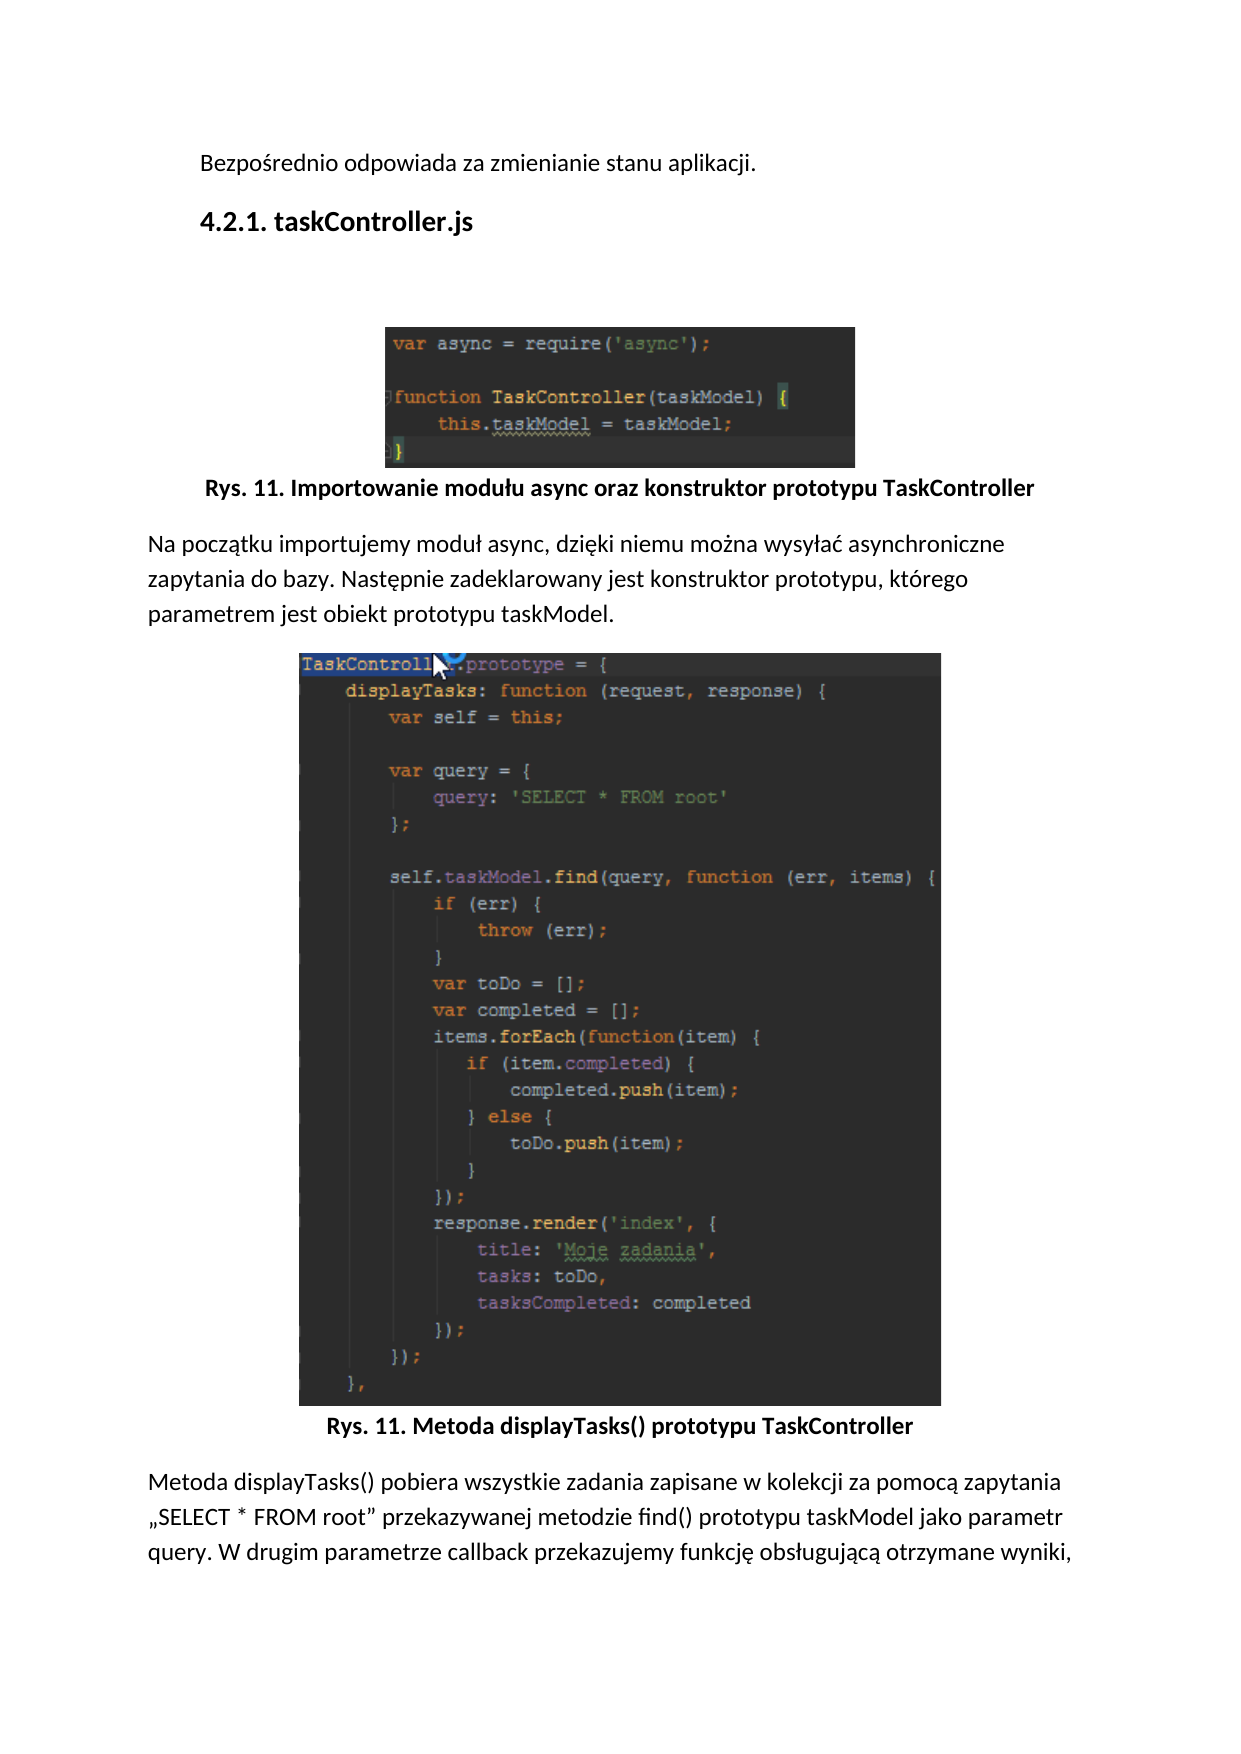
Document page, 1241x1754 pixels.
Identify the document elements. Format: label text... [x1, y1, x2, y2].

list Na początku importujemy moduł async, dzięki niemu można wysyłać asynchroniczne zapytania do bazy. Następnie zadeklarowany jest konstruktor prototypu, którego parametrem jest obiekt prototypu taskModel. [148, 528, 1093, 628]
picture [385, 327, 856, 468]
list 4.2.1. taskController.js [162, 203, 1093, 239]
list Rys. 11. Metoda displayTasks() prototypu TaskController [148, 654, 1093, 1440]
picture [299, 653, 942, 1406]
list Metoda displayTasks() pobiera wszystkie zadania zapisane w kolekcji za pomocą zapytania „SELECT * FROM root” przekazywanej metodzie find() prototypu taskModel jako parametr query. W drugim parametrze callback przekazujemy funkcję obsługującą otrzymane wyniki, [148, 1466, 1093, 1566]
list Bezpośrednio odpowiada za zmienianie stanu aplikacji. [162, 148, 1093, 178]
list Rys. 11. Importowanie modułu async oraz konstruktor prototypu TaskController [148, 327, 1093, 503]
